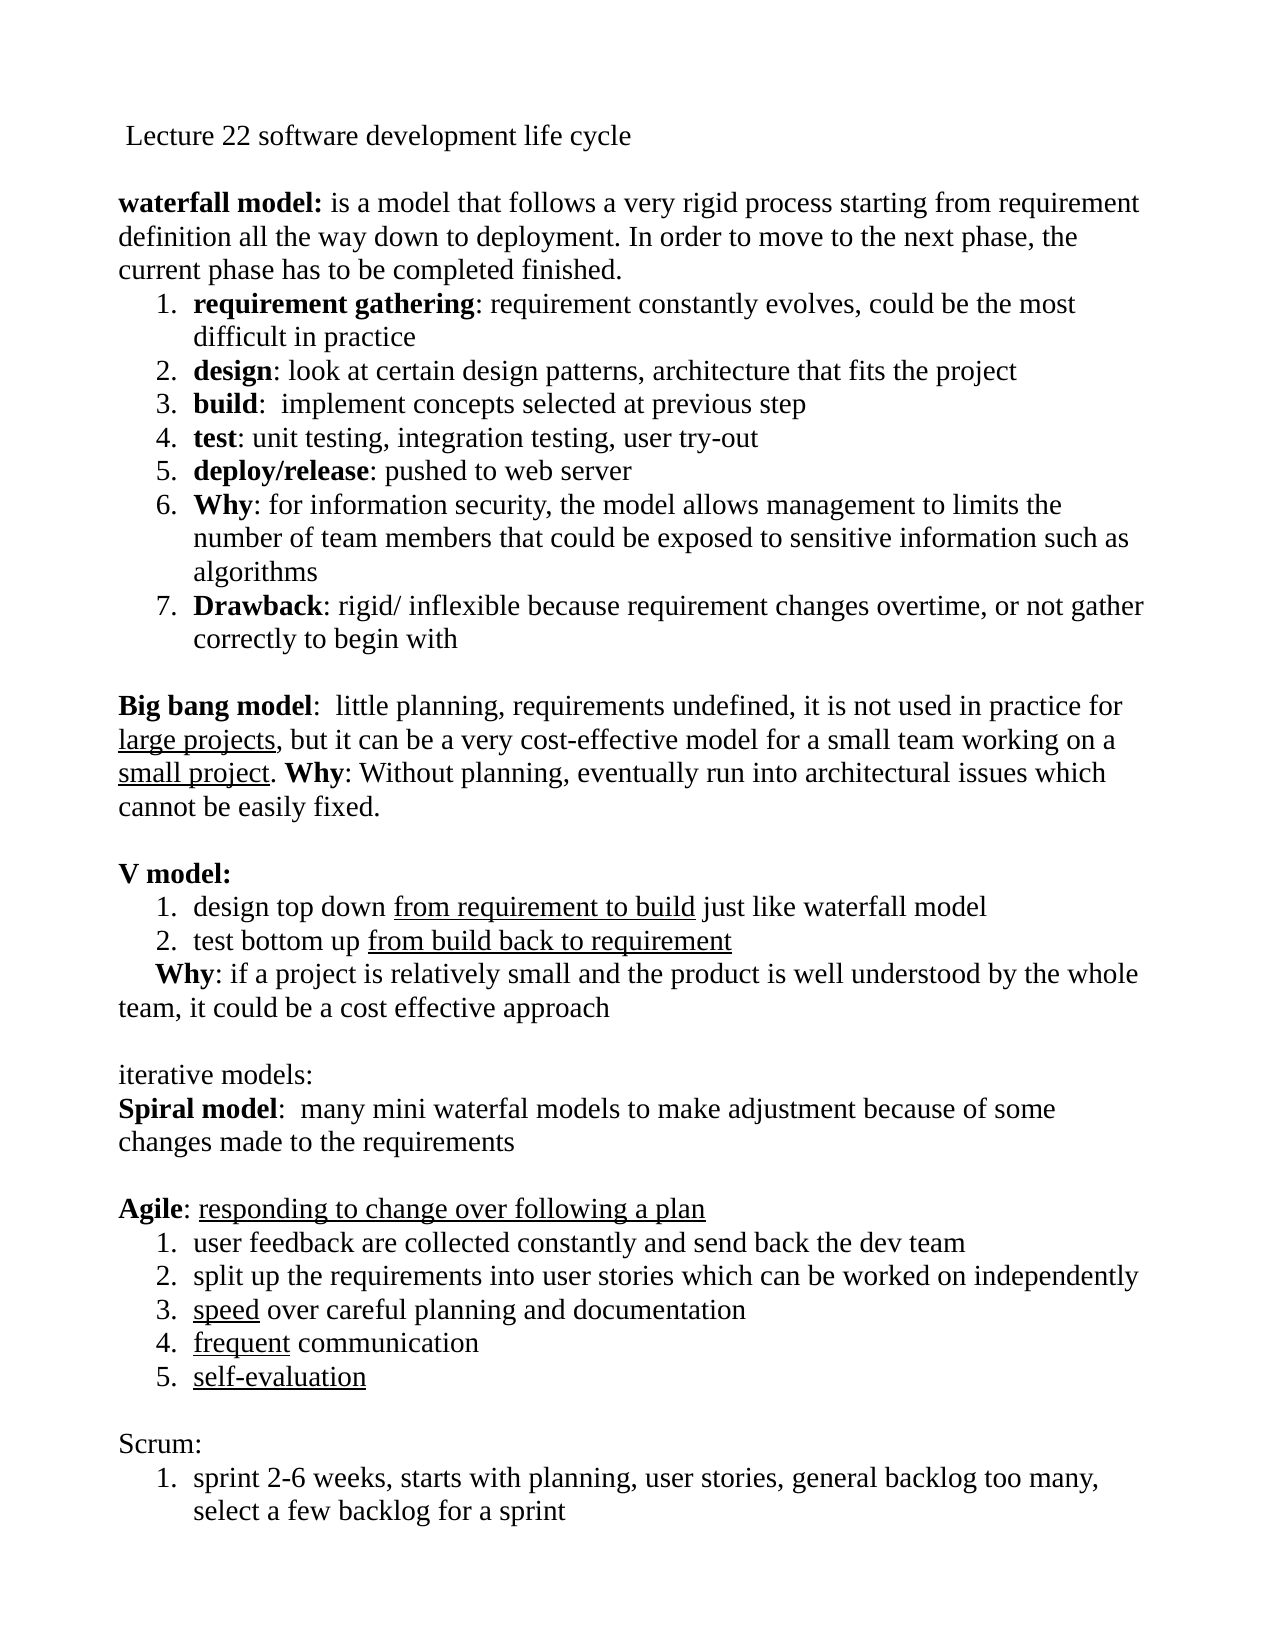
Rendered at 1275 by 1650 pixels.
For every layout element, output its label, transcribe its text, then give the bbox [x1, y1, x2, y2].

text Why: if a project is relatively small and the product is well understood by the whole team, it could be a cost effective approach [118, 957, 1157, 1024]
list frequent communication [156, 1326, 1157, 1359]
list test bottom up from build back to requirement [156, 923, 1157, 957]
list Why: for information security, the model allows management to limits the number of team members that could be exposed to sensitive information such as algorithms [156, 487, 1157, 588]
text Big bang model: little planning, requirements undefined, it is not used in practice for large projects, but it can be a very cost-effective model for a small team working on a small project. Why: Without planning, eventually run into architectural issues which cannot be easily fixed. [118, 688, 1157, 822]
text Agile: responding to change over following a plan [118, 1191, 1157, 1225]
list speed over careful planning and documentation [156, 1292, 1157, 1326]
list Drawback: rigid/ inflexible because requirement changes overtime, or not gather correctly to begin with [156, 588, 1157, 655]
list self-evaluation [156, 1359, 1157, 1393]
list deploy/release: pushed to web server [156, 453, 1157, 487]
list sprint 2-6 weeks, starts with planning, user stories, general backlog too many, select a few backlog for a sprint [156, 1460, 1157, 1527]
list test: unit testing, integration testing, user try-out [156, 420, 1157, 453]
list build: implement concepts selected at previous step [156, 386, 1157, 420]
text Spiral model: many mini waterfal models to make adjustment because of some changes made to the requirements [118, 1091, 1157, 1158]
list design top down from requirement to build just like waterfall model [156, 889, 1157, 923]
list requirement gathering: requirement constantly evolves, could be the most difficult in practice [156, 286, 1157, 353]
list split up the requirements into user stories which can be worked on independently [156, 1258, 1157, 1292]
text Lecture 22 software development life cycle [118, 118, 1157, 152]
text iterative models: [118, 1057, 1157, 1091]
text V model: [118, 856, 1157, 889]
list design: look at certain design patterns, architecture that fits the project [156, 353, 1157, 386]
text Scrum: [118, 1426, 1157, 1460]
text waterfall model: is a model that follows a very rigid process starting from requirement definition all the way down to deployment. In order to move to the next phase, the current phase has to be completed finished. [118, 185, 1157, 286]
list user feedback are collected constantly and send back the dev team [156, 1225, 1157, 1258]
